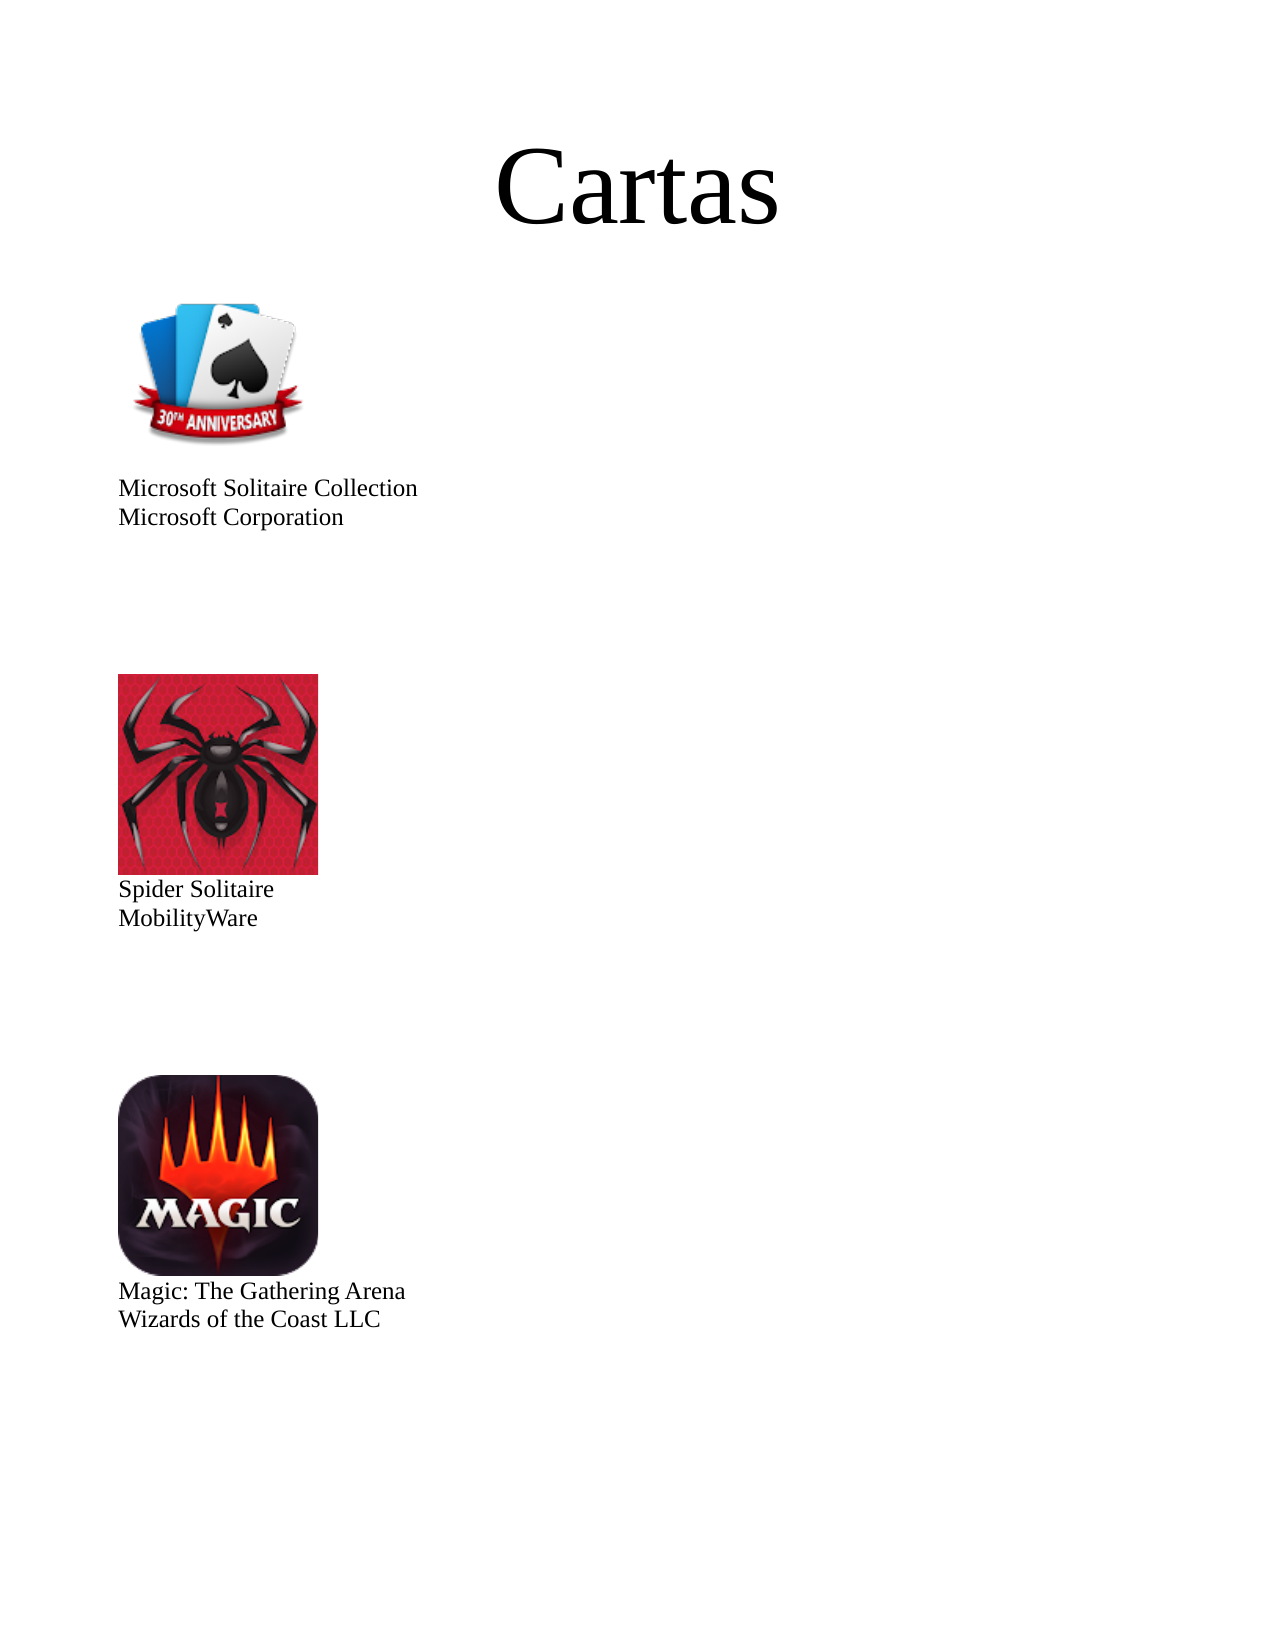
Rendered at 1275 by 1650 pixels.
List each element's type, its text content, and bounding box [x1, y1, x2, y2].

text Microsoft Corporation [118, 502, 1157, 531]
text Microsoft Solitaire Collection [118, 473, 1157, 502]
text MobilityWare [118, 903, 1157, 932]
text Cartas [118, 118, 1157, 247]
picture [118, 1075, 319, 1276]
text Magic: The Gathering Arena [118, 1276, 1157, 1304]
picture [118, 674, 319, 875]
text Spider Solitaire [118, 874, 1157, 903]
picture [118, 273, 319, 474]
text Wizards of the Coast LLC [118, 1304, 1157, 1333]
